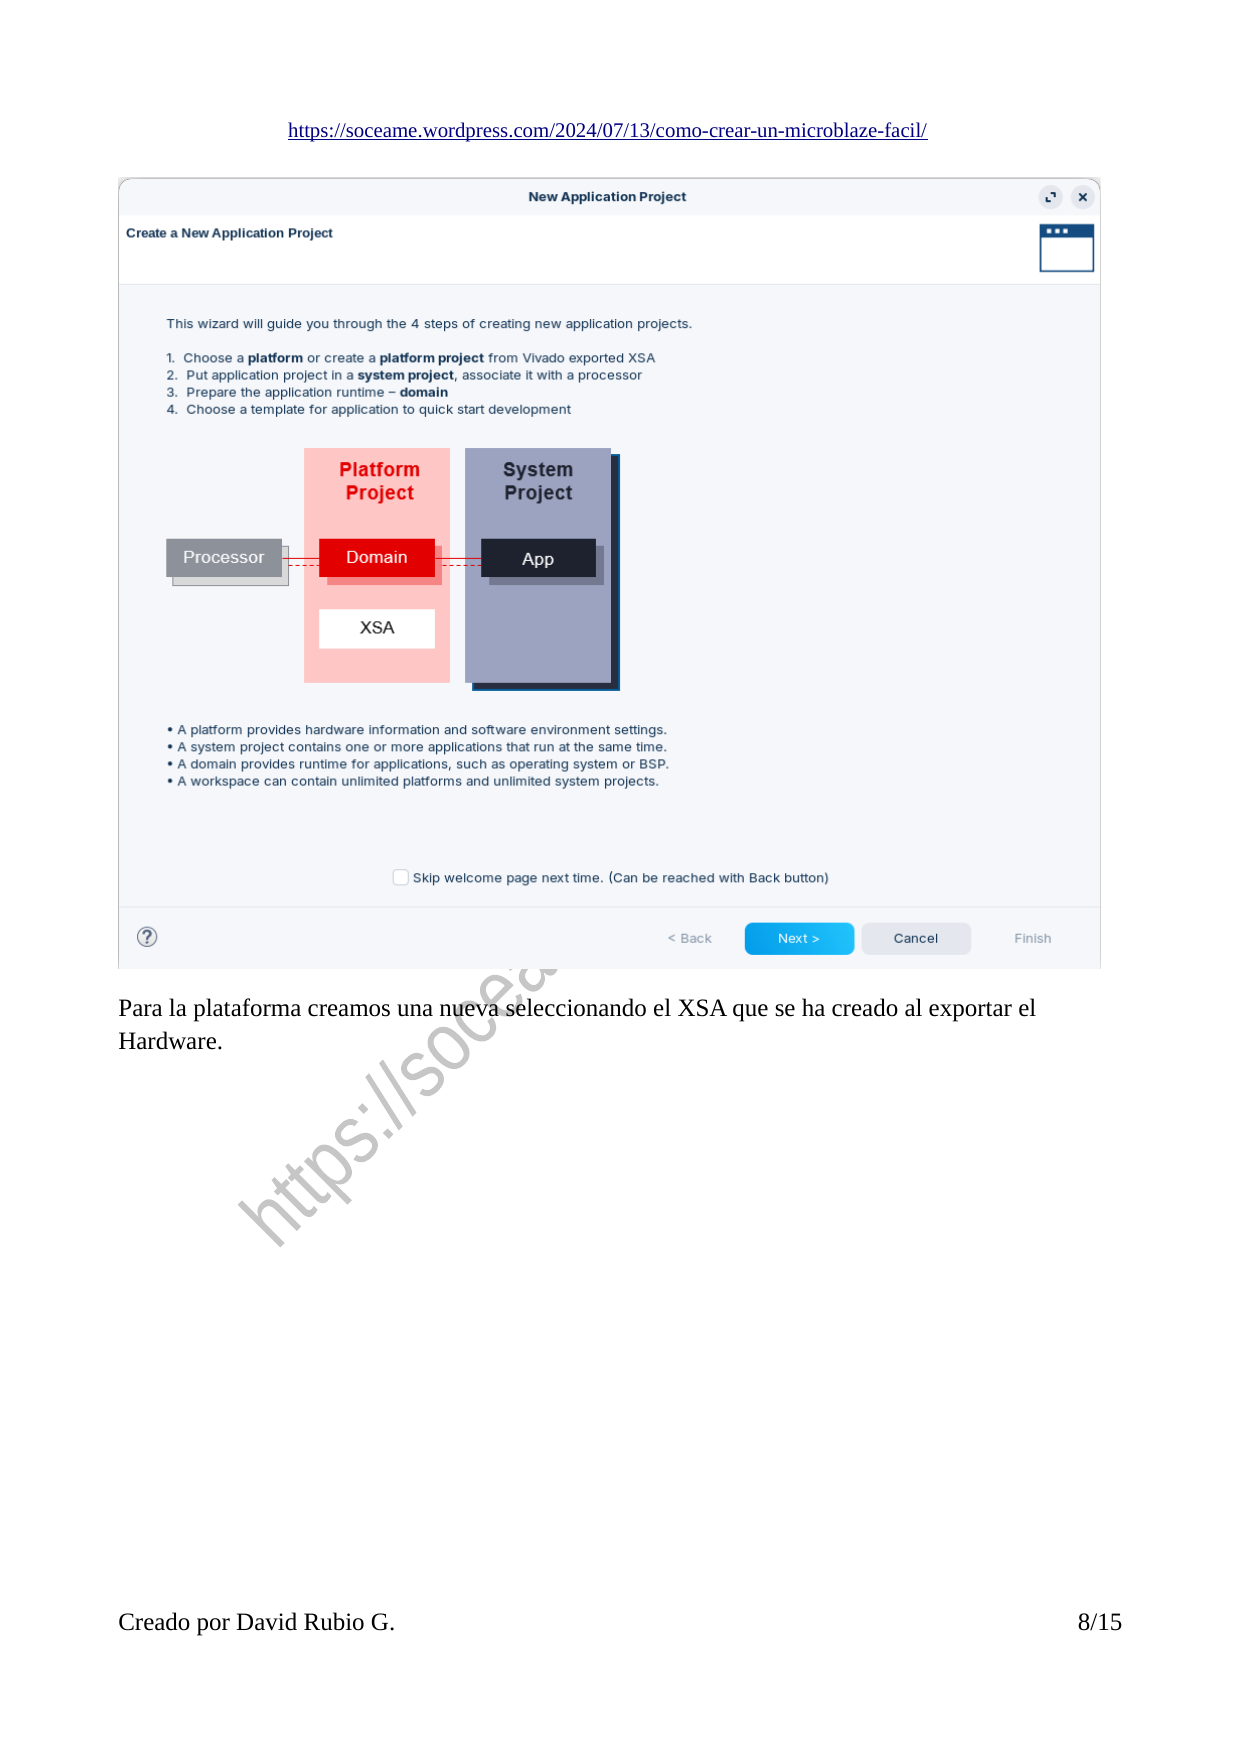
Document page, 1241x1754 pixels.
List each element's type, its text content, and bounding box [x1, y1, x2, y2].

text Para la plataforma creamos una nueva seleccionando el XSA que se ha creado al exportar el Hardware. [118, 993, 1122, 1054]
picture [118, 177, 1101, 969]
